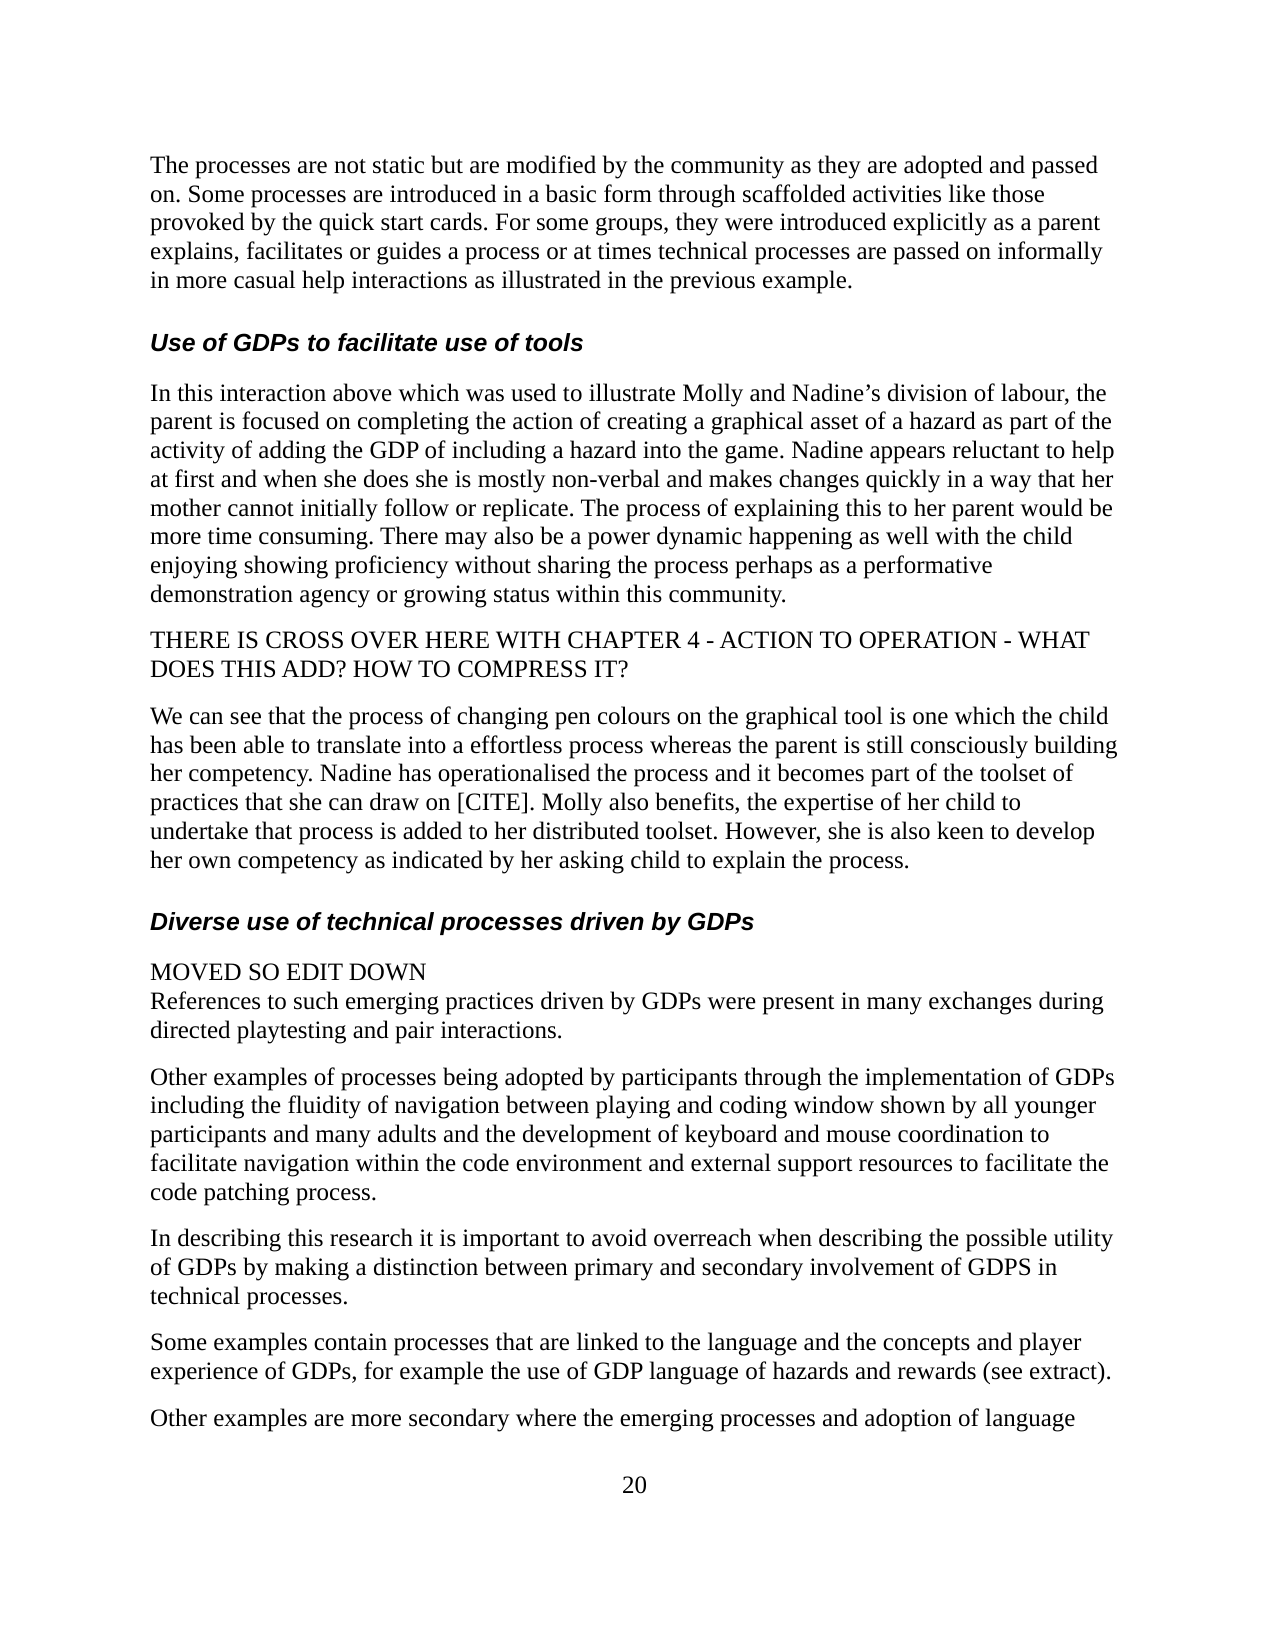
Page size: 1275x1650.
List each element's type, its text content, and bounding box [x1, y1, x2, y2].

text Some examples contain processes that are linked to the language and the concepts and player experience of GDPs, for example the use of GDP language of hazards and rewards (see extract). [150, 1327, 1125, 1385]
text Other examples are more secondary where the emerging processes and adoption of language [150, 1403, 1125, 1432]
text We can see that the process of changing pen colours on the graphical tool is one which the child has been able to translate into a effortless process whereas the parent is still consciously building her competency. Nadine has operationalised the process and it becomes part of the toolset of practices that she can draw on [CITE]. Molly also benefits, the expertise of her child to undertake that process is added to her distributed toolset. However, she is also keen to develop her own competency as indicated by her asking child to explain the process. [150, 701, 1125, 873]
text In this interaction above which was used to illustrate Molly and Nadine’s division of labour, the parent is focused on completing the action of creating a graphical asset of a hazard as part of the activity of adding the GDP of including a hazard into the game. Nadine appears reluctant to help at first and when she does she is mostly non-verbal and makes changes quickly in a way that her mother cannot initially follow or replicate. The process of explaining this to her parent would be more time consuming. There may also be a power dynamic happening as well with the child enjoying showing proficiency without sharing the process perhaps as a performative demonstration agency or growing status within this community. [150, 378, 1125, 608]
text The processes are not static but are modified by the community as they are adopted and passed on. Some processes are introduced in a basic form through scaffolded activities like those provoked by the quick start cards. For some groups, they were introduced explicitly as a parent explains, facilitates or guides a process or at times technical processes are passed on informally in more casual help interactions as illustrated in the previous example. [150, 150, 1125, 294]
subtitle Use of GDPs to facilitate use of tools [150, 328, 1125, 356]
text THERE IS CROSS OVER HERE WITH CHAPTER 4 - ACTION TO OPERATION - WHAT DOES THIS ADD? HOW TO COMPRESS IT? [150, 626, 1125, 683]
text In describing this research it is important to avoid overreach when describing the possible utility of GDPs by making a distinction between primary and secondary involvement of GDPS in technical processes. [150, 1223, 1125, 1309]
subtitle Diverse use of technical processes driven by GDPs [150, 907, 1125, 936]
text MOVED SO EDIT DOWN References to such emerging practices driven by GDPs were present in many exchanges during directed playtesting and pair interactions. [150, 957, 1125, 1044]
text Other examples of processes being adopted by participants through the implementation of GDPs including the fluidity of navigation between playing and coding window shown by all younger participants and many adults and the development of keyboard and mouse coordination to facilitate navigation within the code environment and external support resources to facilitate the code patching process. [150, 1062, 1125, 1205]
